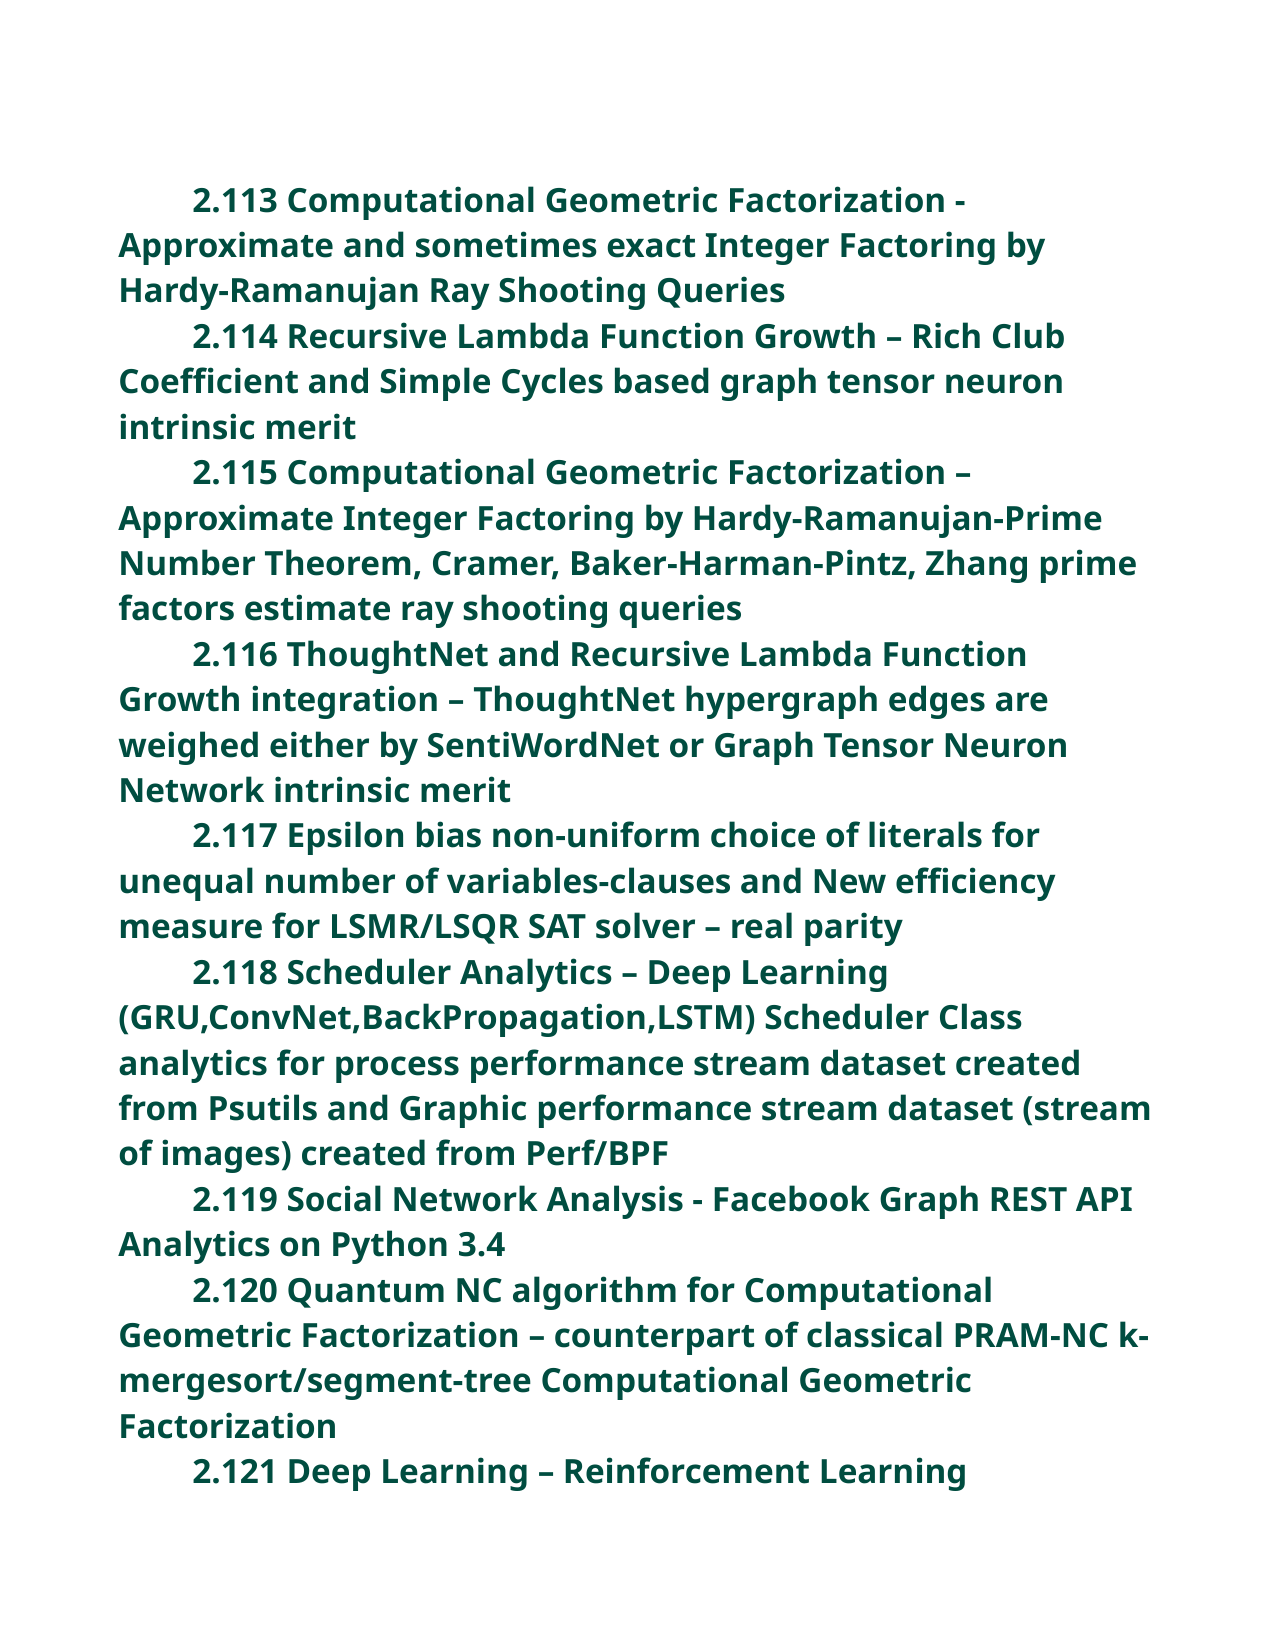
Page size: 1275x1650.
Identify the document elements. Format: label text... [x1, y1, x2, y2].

text 2.114 Recursive Lambda Function Growth – Rich Club Coefficient and Simple Cycles based graph tensor neuron intrinsic merit [118, 313, 1157, 449]
text 2.113 Computational Geometric Factorization - Approximate and sometimes exact Integer Factoring by Hardy-Ramanujan Ray Shooting Queries [118, 176, 1157, 313]
text 2.118 Scheduler Analytics – Deep Learning (GRU,ConvNet,BackPropagation,LSTM) Scheduler Class analytics for process performance stream dataset created from Psutils and Graphic performance stream dataset (stream of images) created from Perf/BPF [118, 948, 1157, 1176]
text 2.120 Quantum NC algorithm for Computational Geometric Factorization – counterpart of classical PRAM-NC k-mergesort/segment-tree Computational Geometric Factorization [118, 1266, 1157, 1448]
text 2.116 ThoughtNet and Recursive Lambda Function Growth integration – ThoughtNet hypergraph edges are weighed either by SentiWordNet or Graph Tensor Neuron Network intrinsic merit [118, 631, 1157, 812]
text 2.115 Computational Geometric Factorization – Approximate Integer Factoring by Hardy-Ramanujan-Prime Number Theorem, Cramer, Baker-Harman-Pintz, Zhang prime factors estimate ray shooting queries [118, 449, 1157, 631]
text 2.117 Epsilon bias non-uniform choice of literals for unequal number of variables-clauses and New efficiency measure for LSMR/LSQR SAT solver – real parity [118, 812, 1157, 948]
text 2.119 Social Network Analysis - Facebook Graph REST API Analytics on Python 3.4 [118, 1176, 1157, 1266]
text 2.121 Deep Learning – Reinforcement Learning [118, 1448, 1157, 1493]
